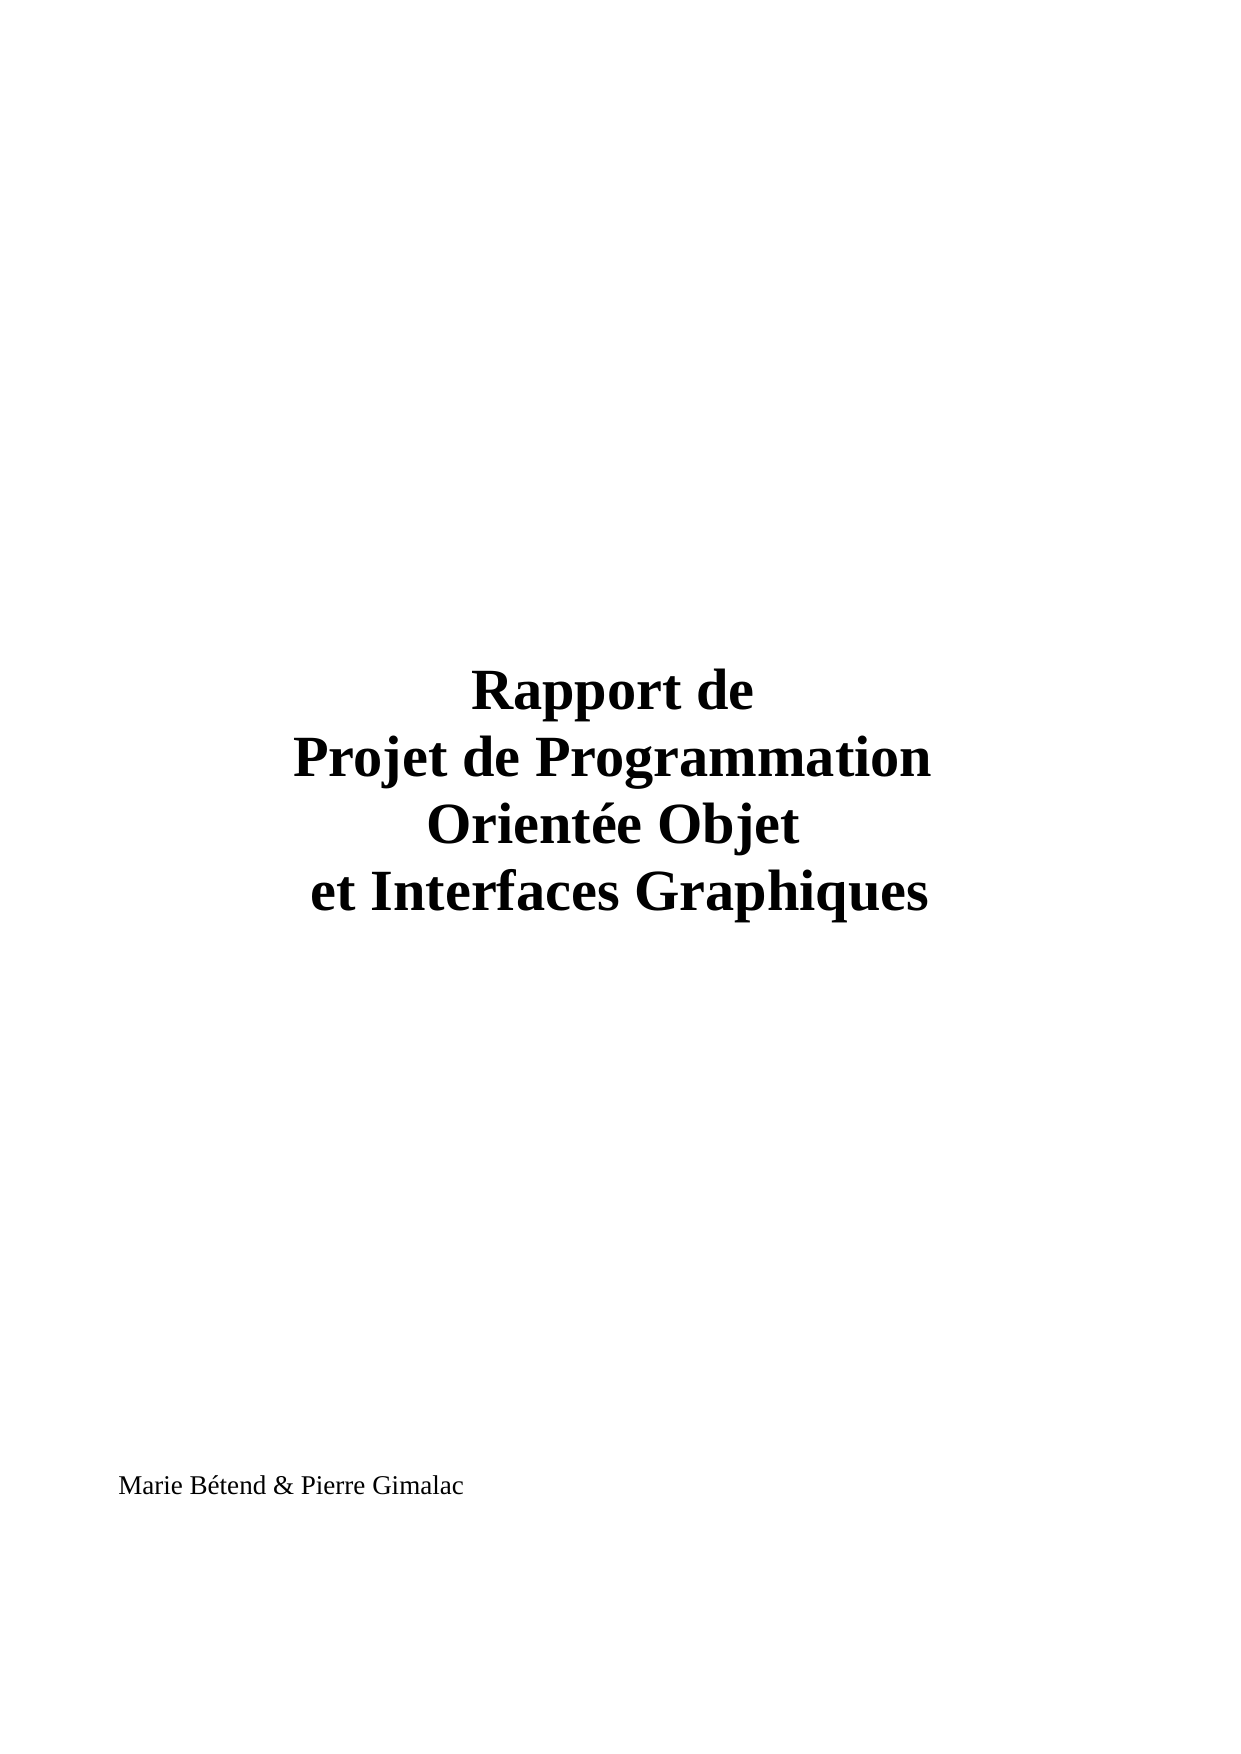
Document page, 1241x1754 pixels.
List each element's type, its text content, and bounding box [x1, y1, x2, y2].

text Marie Bétend & Pierre Gimalac [118, 1469, 1122, 1501]
text Orientée Objet [118, 789, 1122, 856]
text et Interfaces Graphiques [118, 856, 1122, 923]
text Projet de Programmation [118, 722, 1122, 789]
text Rapport de [118, 655, 1122, 722]
